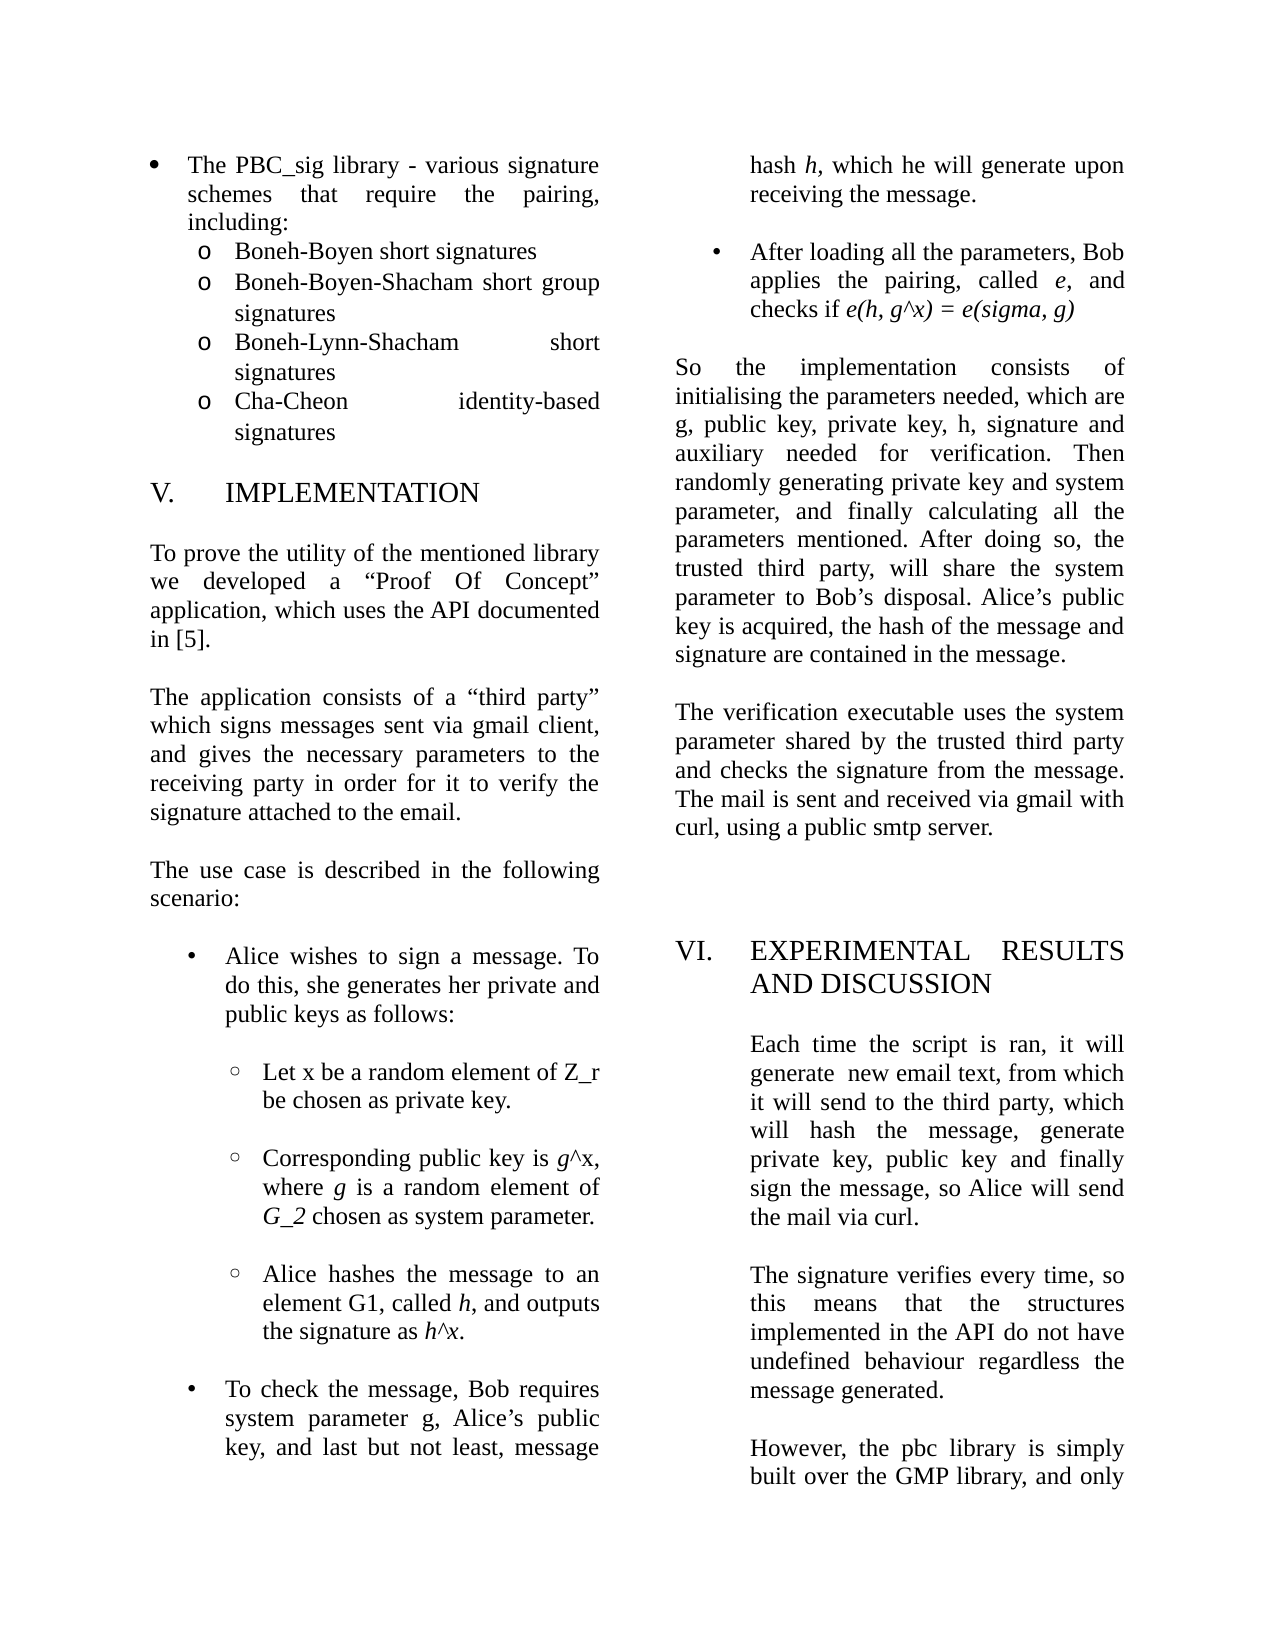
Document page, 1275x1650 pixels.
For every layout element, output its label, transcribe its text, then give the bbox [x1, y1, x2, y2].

subtitle hash h, which he will generate upon receiving the message. [712, 150, 1125, 207]
subtitle Corresponding public key is g^x, where g is a random element of G_2 chosen as system parameter. [225, 1143, 600, 1230]
subtitle To check the message, Bob requires system parameter g, Alice’s public key, and last but not least, message [187, 1374, 600, 1461]
subtitle The verification executable uses the system parameter shared by the trusted third party and checks the signature from the message. The mail is sent and received via gmail with curl, using a public smtp server. [675, 697, 1125, 841]
list Boneh-Lynn-Shacham short signatures [197, 327, 600, 386]
list Cha-Cheon identity-based signatures [197, 386, 600, 446]
subtitle After loading all the parameters, Bob applies the pairing, called e, and checks if e(h, g^x) = e(sigma, g) [712, 237, 1125, 323]
subtitle Let x be a random element of Z_r be chosen as private key. [225, 1057, 600, 1114]
subtitle Each time the script is ran, it will generate new email text, from which it will send to the third party, which will hash the message, generate private key, public key and finally sign the message, so Alice will send the mail via curl. [750, 1029, 1125, 1231]
subtitle IMPLEMENTATION [150, 475, 600, 508]
subtitle So the implementation consists of initialising the parameters needed, which are g, public key, private key, h, signature and auxiliary needed for verification. Then randomly generating private key and system parameter, and finally calculating all the parameters mentioned. After doing so, the trusted third party, will share the system parameter to Bob’s disposal. Alice’s public key is acquired, the hash of the message and signature are contained in the message. [675, 352, 1125, 668]
subtitle However, the pbc library is simply built over the GMP library, and only [750, 1433, 1125, 1490]
list Boneh-Boyen-Shacham short group signatures [197, 267, 600, 327]
list The PBC_sig library - various signature schemes that require the pairing, including: [150, 150, 600, 236]
subtitle To prove the utility of the mentioned library we developed a “Proof Of Concept” application, which uses the API documented in [5]. [150, 538, 600, 653]
subtitle Alice wishes to sign a message. To do this, she generates her private and public keys as follows: [187, 941, 600, 1028]
subtitle EXPERIMENTAL RESULTS AND DISCUSSION [675, 933, 1125, 1000]
list Boneh-Boyen short signatures [197, 236, 600, 267]
subtitle The application consists of a “third party” which signs messages sent via gmail client, and gives the necessary parameters to the receiving party in order for it to verify the signature attached to the email. [150, 682, 600, 826]
subtitle The signature verifies every time, so this means that the structures implemented in the API do not have undefined behaviour regardless the message generated. [750, 1260, 1125, 1403]
subtitle The use case is described in the following scenario: [150, 855, 600, 912]
subtitle Alice hashes the message to an element G1, called h, and outputs the signature as h^x. [225, 1259, 600, 1345]
